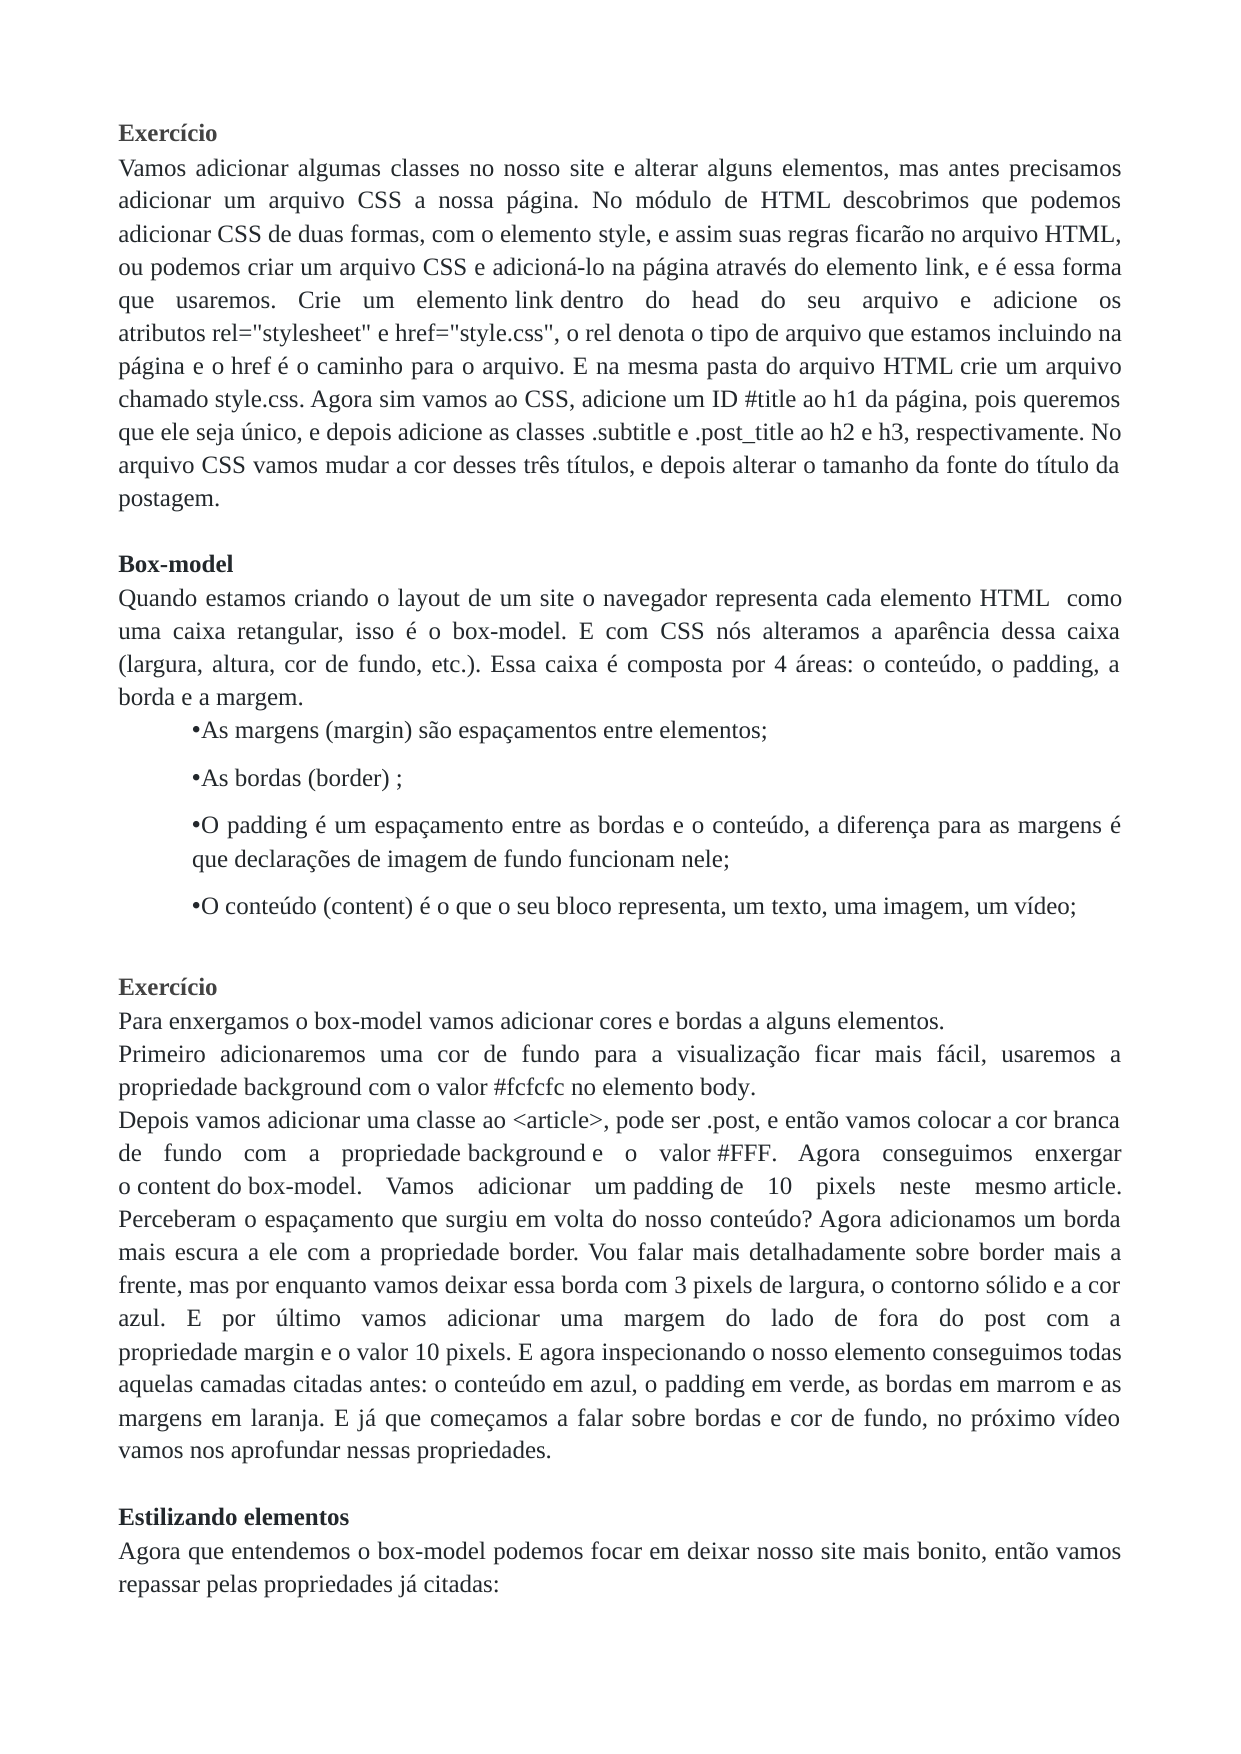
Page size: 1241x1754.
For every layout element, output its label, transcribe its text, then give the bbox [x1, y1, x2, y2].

list O padding é um espaçamento entre as bordas e o conteúdo, a diferença para as margens é que declarações de imagem de fundo funcionam nele; [118, 811, 1122, 872]
text Depois vamos adicionar uma classe ao <article>, pode ser .post, e então vamos colocar a cor branca de fundo com a propriedade background e o valor #FFF. Agora conseguimos enxergar o content do box-model. Vamos adicionar um padding de 10 pixels neste mesmo article. Perceberam o espaçamento que surgiu em volta do nosso conteúdo? Agora adicionamos um borda mais escura a ele com a propriedade border. Vou falar mais detalhadamente sobre border mais a frente, mas por enquanto vamos deixar essa borda com 3 pixels de largura, o contorno sólido e a cor azul. E por último vamos adicionar uma margem do lado de fora do post com a propriedade margin e o valor 10 pixels. E agora inspecionando o nosso elemento conseguimos todas aquelas camadas citadas antes: o conteúdo em azul, o padding em verde, as bordas em marrom e as margens em laranja. E já que começamos a falar sobre bordas e cor de fundo, no próximo vídeo vamos nos aprofundar nessas propriedades. [118, 1105, 1122, 1464]
list O conteúdo (content) é o que o seu bloco representa, um texto, uma imagem, um vídeo; [118, 891, 1122, 920]
text Primeiro adicionaremos uma cor de fundo para a visualização ficar mais fácil, usaremos a propriedade background com o valor #fcfcfc no elemento body. [118, 1039, 1122, 1101]
subtitle Estilizando elementos [118, 1502, 1122, 1530]
text Para enxergamos o box-model vamos adicionar cores e bordas a alguns elementos. [118, 1006, 1122, 1035]
list As margens (margin) são espaçamentos entre elementos; [118, 715, 1122, 744]
text Agora que entendemos o box-model podemos focar em deixar nosso site mais bonito, então vamos repassar pelas propriedades já citadas: [118, 1536, 1122, 1598]
list As bordas (border) ; [118, 763, 1122, 792]
subtitle Exercício [118, 972, 1122, 1001]
subtitle Box-model [118, 549, 1122, 578]
text Vamos adicionar algumas classes no nosso site e alterar alguns elementos, mas antes precisamos adicionar um arquivo CSS a nossa página. No módulo de HTML descobrimos que podemos adicionar CSS de duas formas, com o elemento style, e assim suas regras ficarão no arquivo HTML, ou podemos criar um arquivo CSS e adicioná-lo na página através do elemento link, e é essa forma que usaremos. Crie um elemento link dentro do head do seu arquivo e adicione os atributos rel="stylesheet" e href="style.css", o rel denota o tipo de arquivo que estamos incluindo na página e o href é o caminho para o arquivo. E na mesma pasta do arquivo HTML crie um arquivo chamado style.css. Agora sim vamos ao CSS, adicione um ID #title ao h1 da página, pois queremos que ele seja único, e depois adicione as classes .subtitle e .post_title ao h2 e h3, respectivamente. No arquivo CSS vamos mudar a cor desses três títulos, e depois alterar o tamanho da fonte do título da postagem. [118, 153, 1122, 512]
text Quando estamos criando o layout de um site o navegador representa cada elemento HTML como uma caixa retangular, isso é o box-model. E com CSS nós alteramos a aparência dessa caixa (largura, altura, cor de fundo, etc.). Essa caixa é composta por 4 áreas: o conteúdo, o padding, a borda e a margem. [118, 583, 1122, 711]
subtitle Exercício [118, 118, 1122, 147]
